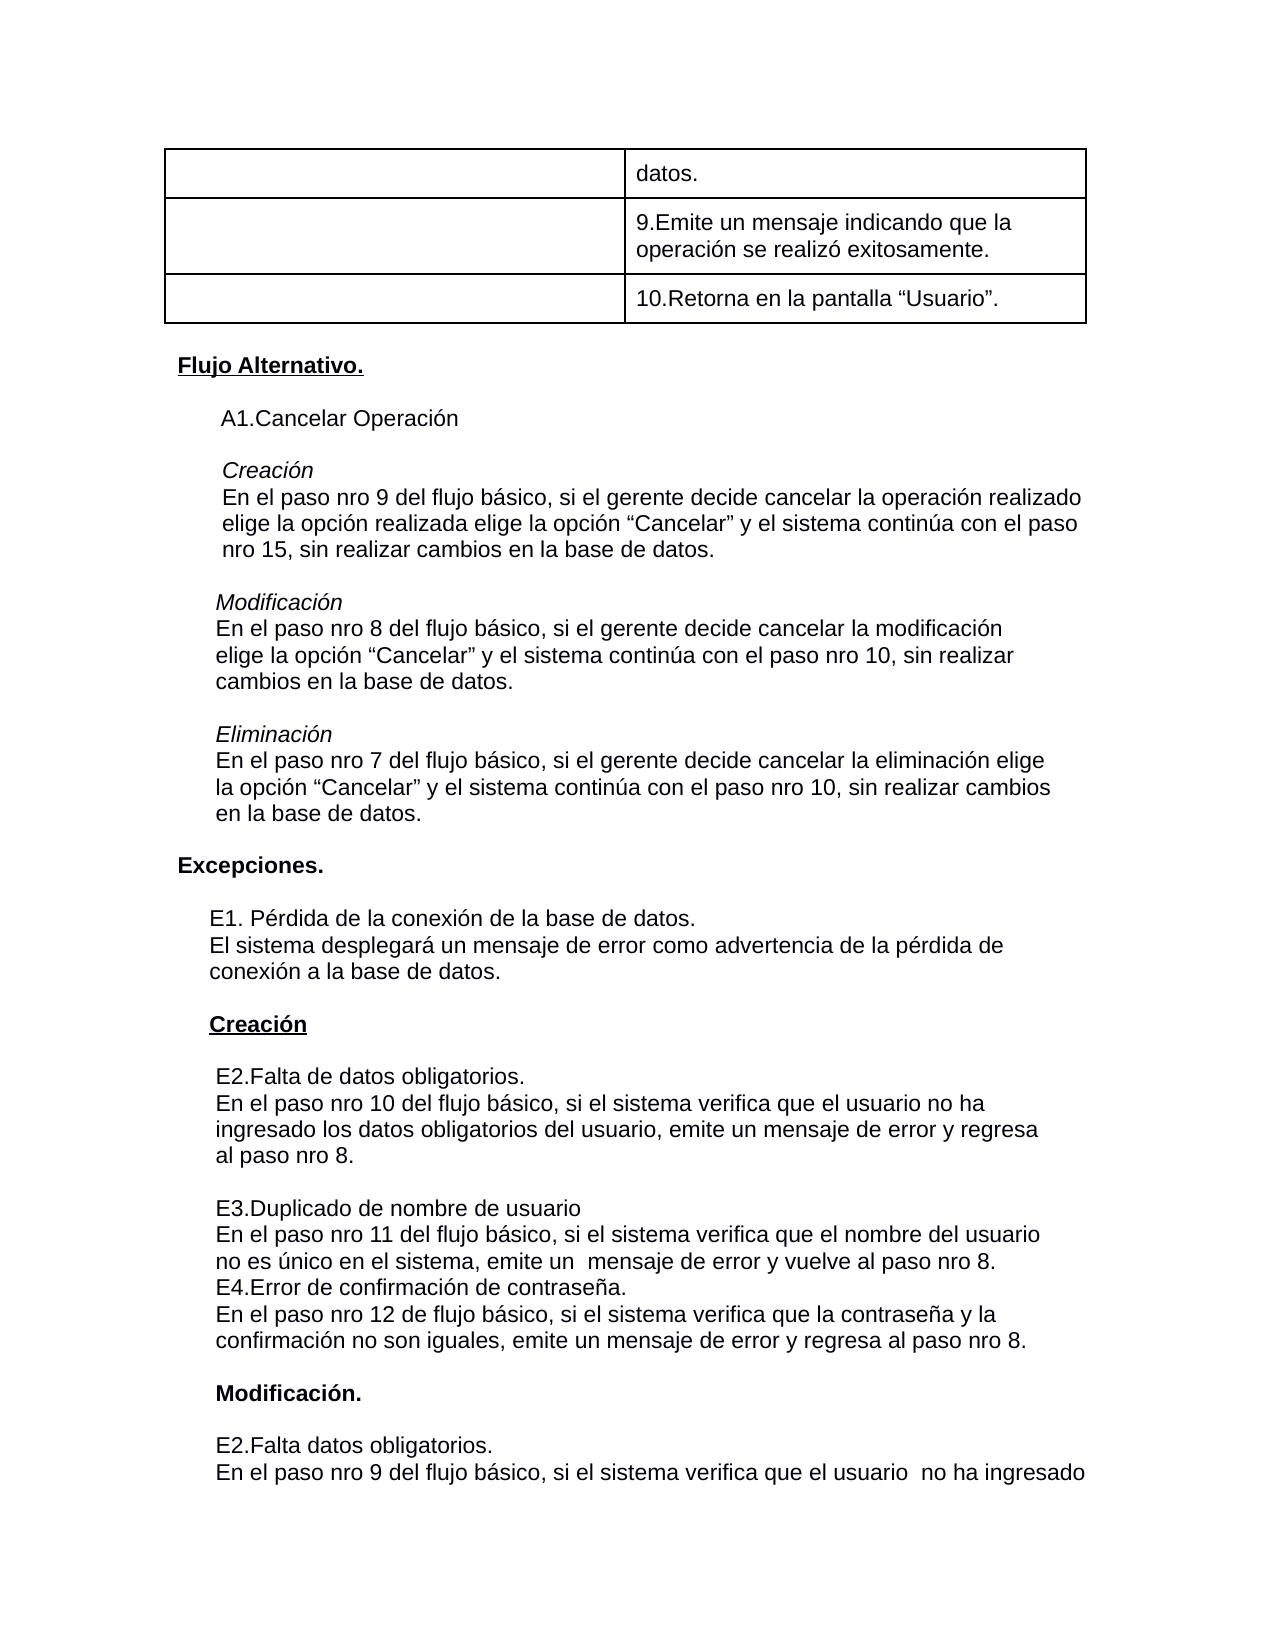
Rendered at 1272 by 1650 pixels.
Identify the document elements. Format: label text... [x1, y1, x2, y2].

text confirmación no son iguales, emite un mensaje de error y regresa al paso nro 8. [177, 1327, 1095, 1353]
text Eliminación [177, 721, 1095, 747]
text ingresado los datos obligatorios del usuario, emite un mensaje de error y regresa [177, 1116, 1095, 1142]
text A1.Cancelar Operación [177, 404, 1095, 431]
text Modificación. [177, 1379, 1095, 1406]
text E2.Falta datos obligatorios. [177, 1432, 1095, 1457]
text la opción “Cancelar” y el sistema continúa con el paso nro 10, sin realizar cambios [177, 773, 1095, 800]
text E4.Error de confirmación de contraseña. [177, 1274, 1095, 1301]
text conexión a la base de datos. [177, 958, 1095, 984]
text en la base de datos. [177, 800, 1095, 826]
text E1. Pérdida de la conexión de la base de datos. [177, 905, 1095, 932]
table_cell [166, 150, 624, 197]
table_cell 9.Emite un mensaje indicando que la operación se realizó exitosamente. [626, 199, 1085, 272]
text elige la opción “Cancelar” y el sistema continúa con el paso nro 10, sin realizar [177, 642, 1095, 668]
text Modificación [177, 589, 1095, 615]
text En el paso nro 9 del flujo básico, si el gerente decide cancelar la operación realizado [177, 483, 1095, 510]
text cambios en la base de datos. [177, 668, 1095, 694]
text En el paso nro 12 de flujo básico, si el sistema verifica que la contraseña y la [177, 1301, 1095, 1327]
table_cell datos. [626, 150, 1085, 197]
table_cell [166, 199, 624, 272]
text En el paso nro 9 del flujo básico, si el sistema verifica que el usuario no ha ingresado [177, 1457, 1095, 1485]
text En el paso nro 10 del flujo básico, si el sistema verifica que el usuario no ha [177, 1090, 1095, 1116]
text En el paso nro 11 del flujo básico, si el sistema verifica que el nombre del usuario [177, 1221, 1095, 1248]
text elige la opción realizada elige la opción “Cancelar” y el sistema continúa con el paso [177, 510, 1095, 536]
text E3.Duplicado de nombre de usuario [177, 1195, 1095, 1221]
table_cell [166, 275, 624, 322]
text El sistema desplegará un mensaje de error como advertencia de la pérdida de [177, 932, 1095, 958]
text En el paso nro 8 del flujo básico, si el gerente decide cancelar la modificación [177, 615, 1095, 642]
text al paso nro 8. [177, 1142, 1095, 1169]
text Flujo Alternativo. [177, 352, 1095, 378]
table_cell 10.Retorna en la pantalla “Usuario”. [626, 275, 1085, 322]
text E2.Falta de datos obligatorios. [177, 1063, 1095, 1090]
text En el paso nro 7 del flujo básico, si el gerente decide cancelar la eliminación elige [177, 747, 1095, 773]
text no es único en el sistema, emite un mensaje de error y vuelve al paso nro 8. [177, 1248, 1095, 1274]
text Creación [177, 457, 1095, 483]
text Excepciones. [177, 852, 1095, 879]
text nro 15, sin realizar cambios en la base de datos. [177, 536, 1095, 563]
text Creación [177, 1011, 1095, 1037]
